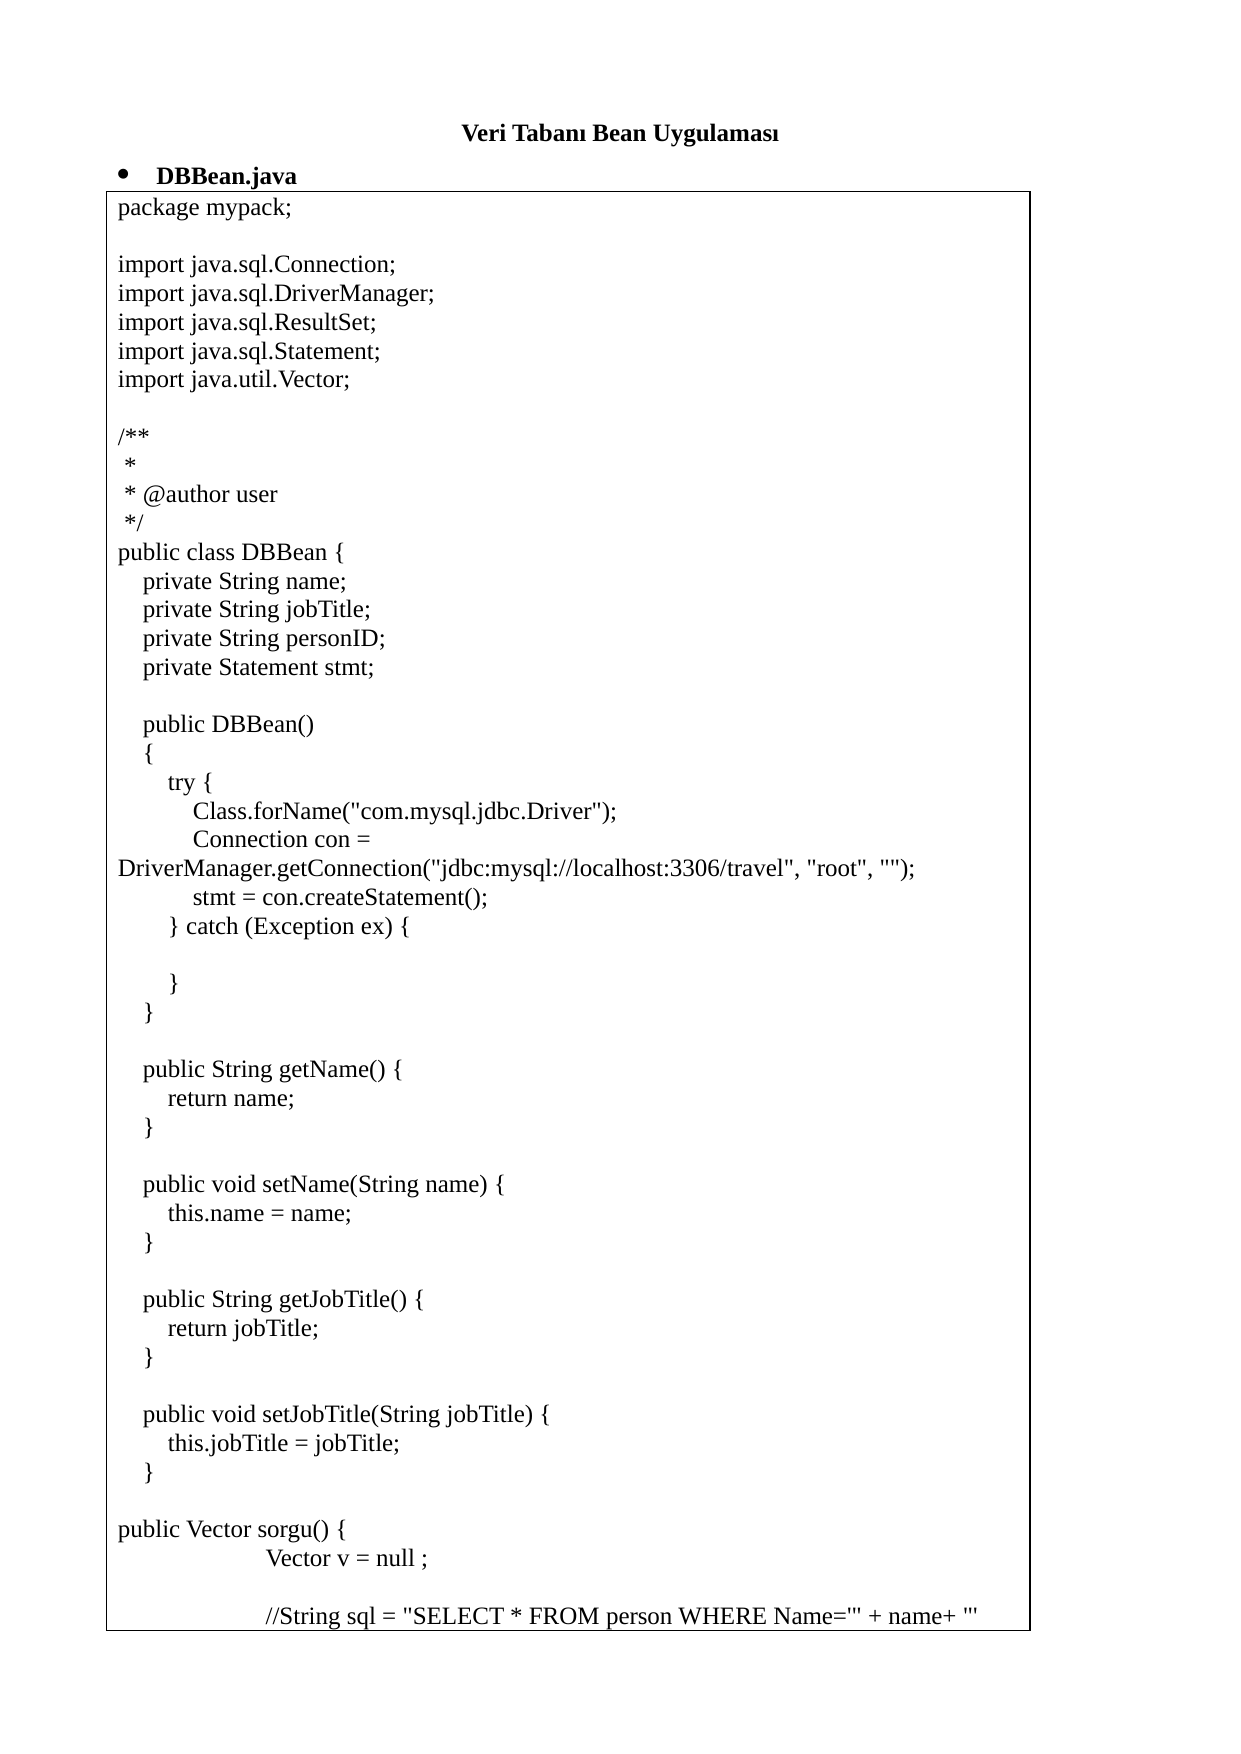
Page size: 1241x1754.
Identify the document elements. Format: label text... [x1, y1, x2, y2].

table_header package mypack; import java.sql.Connection; import java.sql.DriverManager; import java.sql.ResultSet; import java.sql.Statement; import java.util.Vector; /** * * @author user */ public class DBBean { private String name; private String jobTitle; private String personID; private Statement stmt; public DBBean() { try { Class.forName("com.mysql.jdbc.Driver"); Connection con = DriverManager.getConnection("jdbc:mysql://localhost:3306/travel", "root", ""); stmt = con.createStatement(); } catch (Exception ex) { } } public String getName() { return name; } public void setName(String name) { this.name = name; } public String getJobTitle() { return jobTitle; } public void setJobTitle(String jobTitle) { this.jobTitle = jobTitle; } public Vector sorgu() { Vector v = null ; //String sql = "SELECT * FROM person WHERE Name='" + name+ "' [107, 192, 1029, 1629]
list DBBean.java [118, 161, 1122, 191]
text Veri Tabanı Bean Uygulaması [118, 118, 1122, 147]
